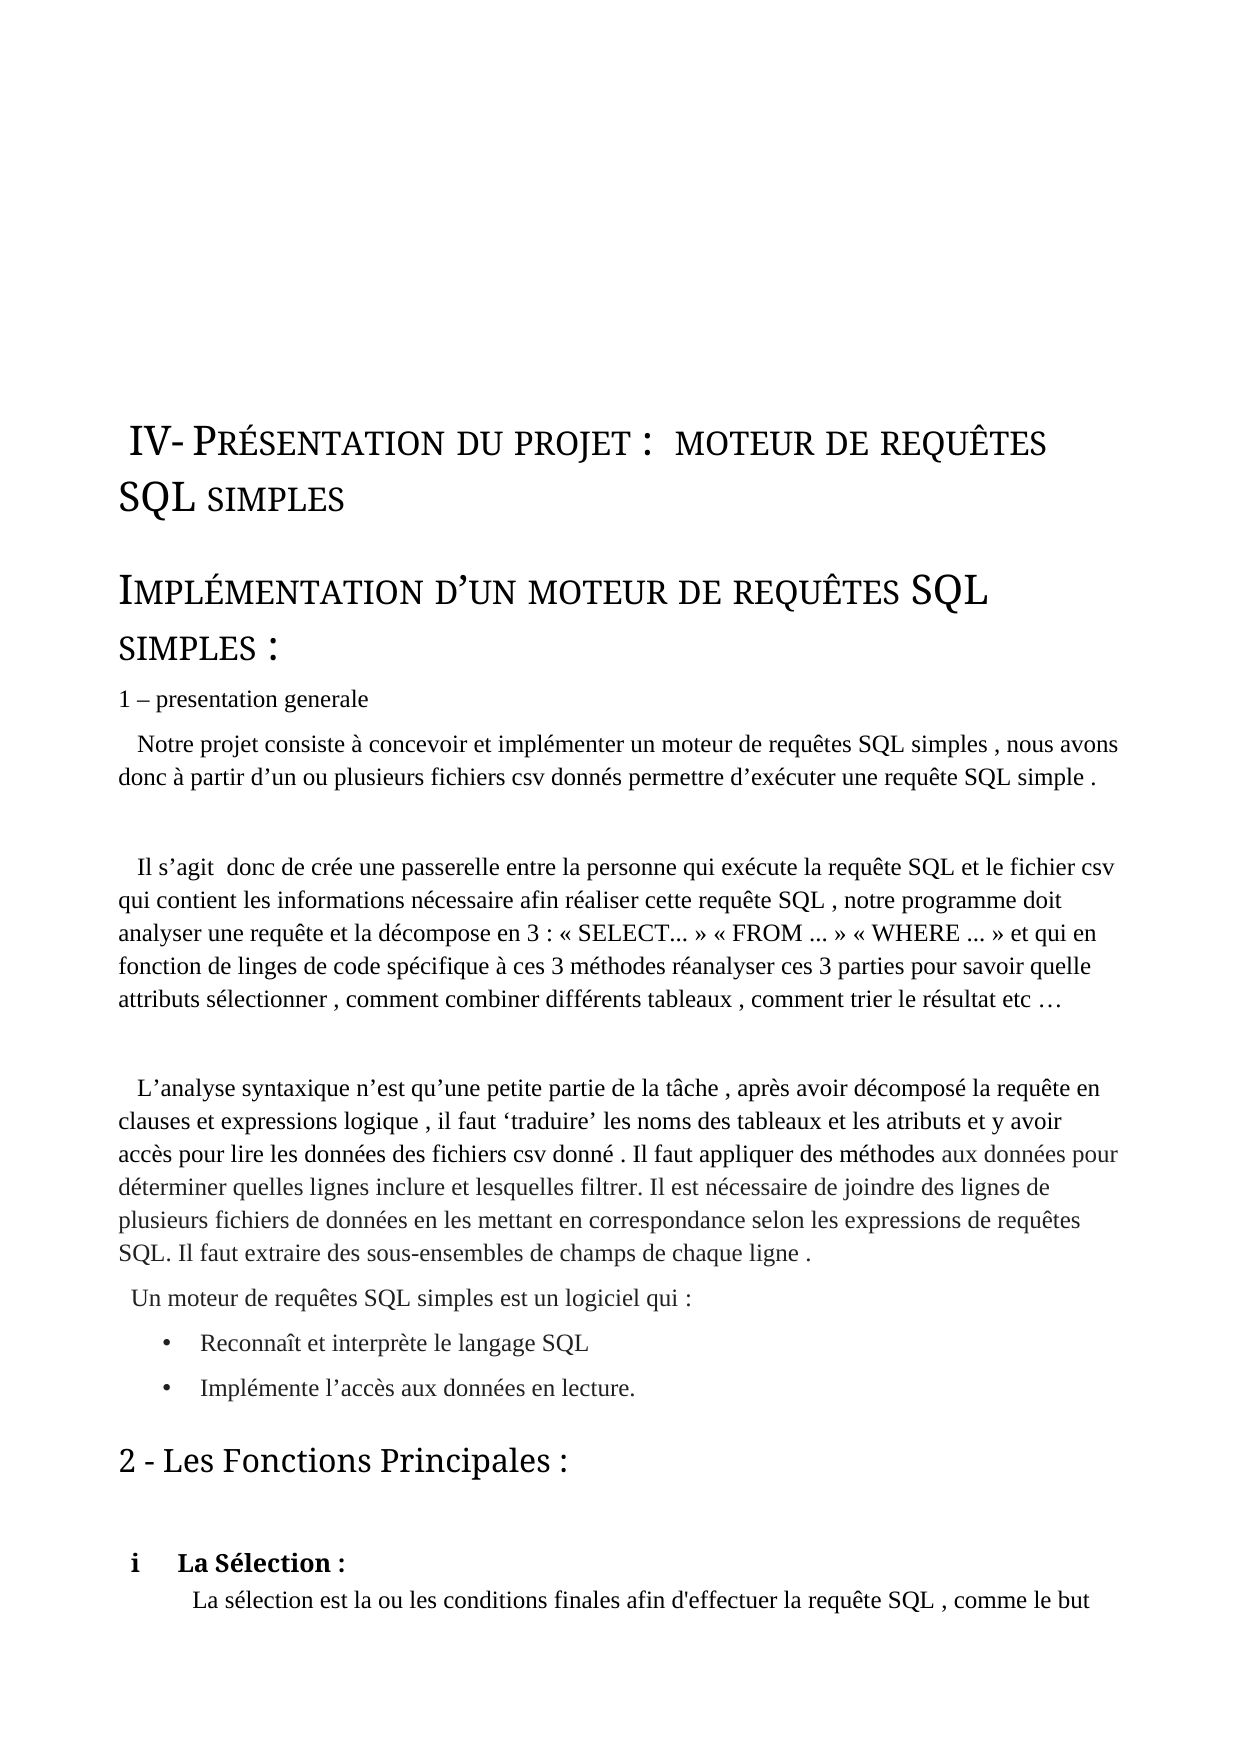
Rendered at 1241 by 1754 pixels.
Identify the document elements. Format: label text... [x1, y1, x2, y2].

list Implémente l’accès aux données en lecture. [162, 1373, 1122, 1402]
text La sélection est la ou les conditions finales afin d'effectuer la requête SQL , comme le but [118, 1586, 1122, 1614]
text Notre projet consiste à concevoir et implémenter un moteur de requêtes SQL simples , nous avons donc à partir d’un ou plusieurs fichiers csv donnés permettre d’exécuter une requête SQL simple . [118, 729, 1122, 791]
text Il s’agit donc de crée une passerelle entre la personne qui exécute la requête SQL et le fichier csv qui contient les informations nécessaire afin réaliser cette requête SQL , notre programme doit analyser une requête et la décompose en 3 : « SELECT... » « FROM ... » « WHERE ... » et qui en fonction de linges de code spécifique à ces 3 méthodes réanalyser ces 3 parties pour savoir quelle attributs sélectionner , comment combiner différents tableaux , comment trier le résultat etc … [118, 852, 1122, 1013]
text L’analyse syntaxique n’est qu’une petite partie de la tâche , après avoir décomposé la requête en clauses et expressions logique , il faut ‘traduire’ les noms des tableaux et les atributs et y avoir accès pour lire les données des fichiers csv donné . Il faut appliquer des méthodes aux données pour déterminer quelles lignes inclure et lesquelles filtrer. Il est nécessaire de joindre des lignes de plusieurs fichiers de données en les mettant en correspondance selon les expressions de requêtes SQL. Il faut extraire des sous-ensembles de champs de chaque ligne . [118, 1073, 1122, 1267]
text Un moteur de requêtes SQL simples est un logiciel qui : [118, 1283, 1122, 1312]
subtitle 2 - Les Fonctions Principales : [118, 1438, 1122, 1482]
subtitle Présentation du projet : moteur de requêtes SQL simples [118, 412, 1122, 523]
subtitle La Sélection : [118, 1546, 1122, 1579]
subtitle Implémentation d’un moteur de requêtes SQL simples : [118, 561, 1122, 672]
list Reconnaît et interprète le langage SQL [162, 1328, 1122, 1357]
text 1 – presentation generale [118, 684, 1122, 713]
